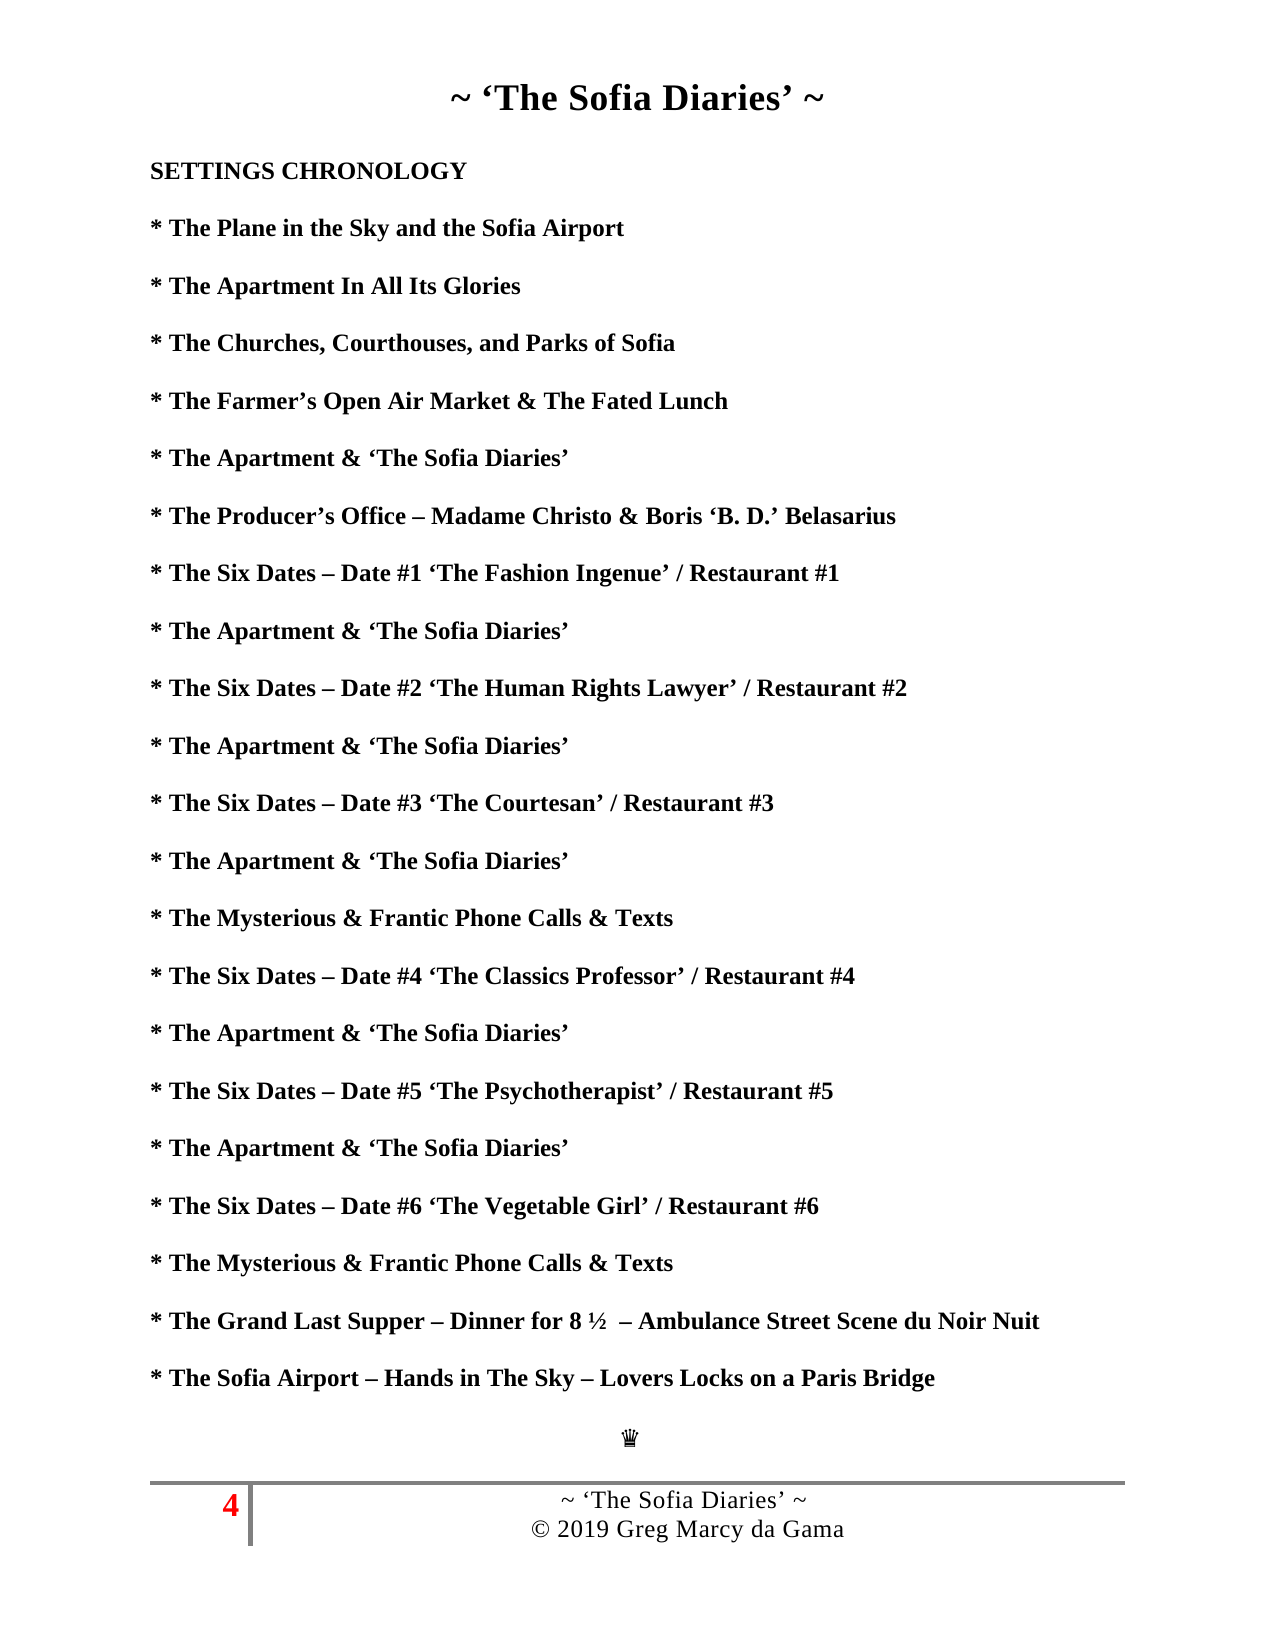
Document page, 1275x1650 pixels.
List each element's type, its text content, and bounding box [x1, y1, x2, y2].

text SETTINGS CHRONOLOGY * The Plane in the Sky and the Sofia Airport * The Apartment In All Its Glories * The Churches, Courthouses, and Parks of Sofia * The Farmer’s Open Air Market & The Fated Lunch * The Apartment & ‘The Sofia Diaries’ * The Producer’s Office – Madame Christo & Boris ‘B. D.’ Belasarius * The Six Dates – Date #1 ‘The Fashion Ingenue’ / Restaurant #1 * The Apartment & ‘The Sofia Diaries’ * The Six Dates – Date #2 ‘The Human Rights Lawyer’ / Restaurant #2 * The Apartment & ‘The Sofia Diaries’ * The Six Dates – Date #3 ‘The Courtesan’ / Restaurant #3 * The Apartment & ‘The Sofia Diaries’ * The Mysterious & Frantic Phone Calls & Texts * The Six Dates – Date #4 ‘The Classics Professor’ / Restaurant #4 * The Apartment & ‘The Sofia Diaries’ * The Six Dates – Date #5 ‘The Psychotherapist’ / Restaurant #5 * The Apartment & ‘The Sofia Diaries’ * The Six Dates – Date #6 ‘The Vegetable Girl’ / Restaurant #6 * The Mysterious & Frantic Phone Calls & Texts * The Grand Last Supper – Dinner for 8 ½ – Ambulance Street Scene du Noir Nuit * The Sofia Airport – Hands in The Sky – Lovers Locks on a Paris Bridge ♛ [150, 156, 1125, 1455]
